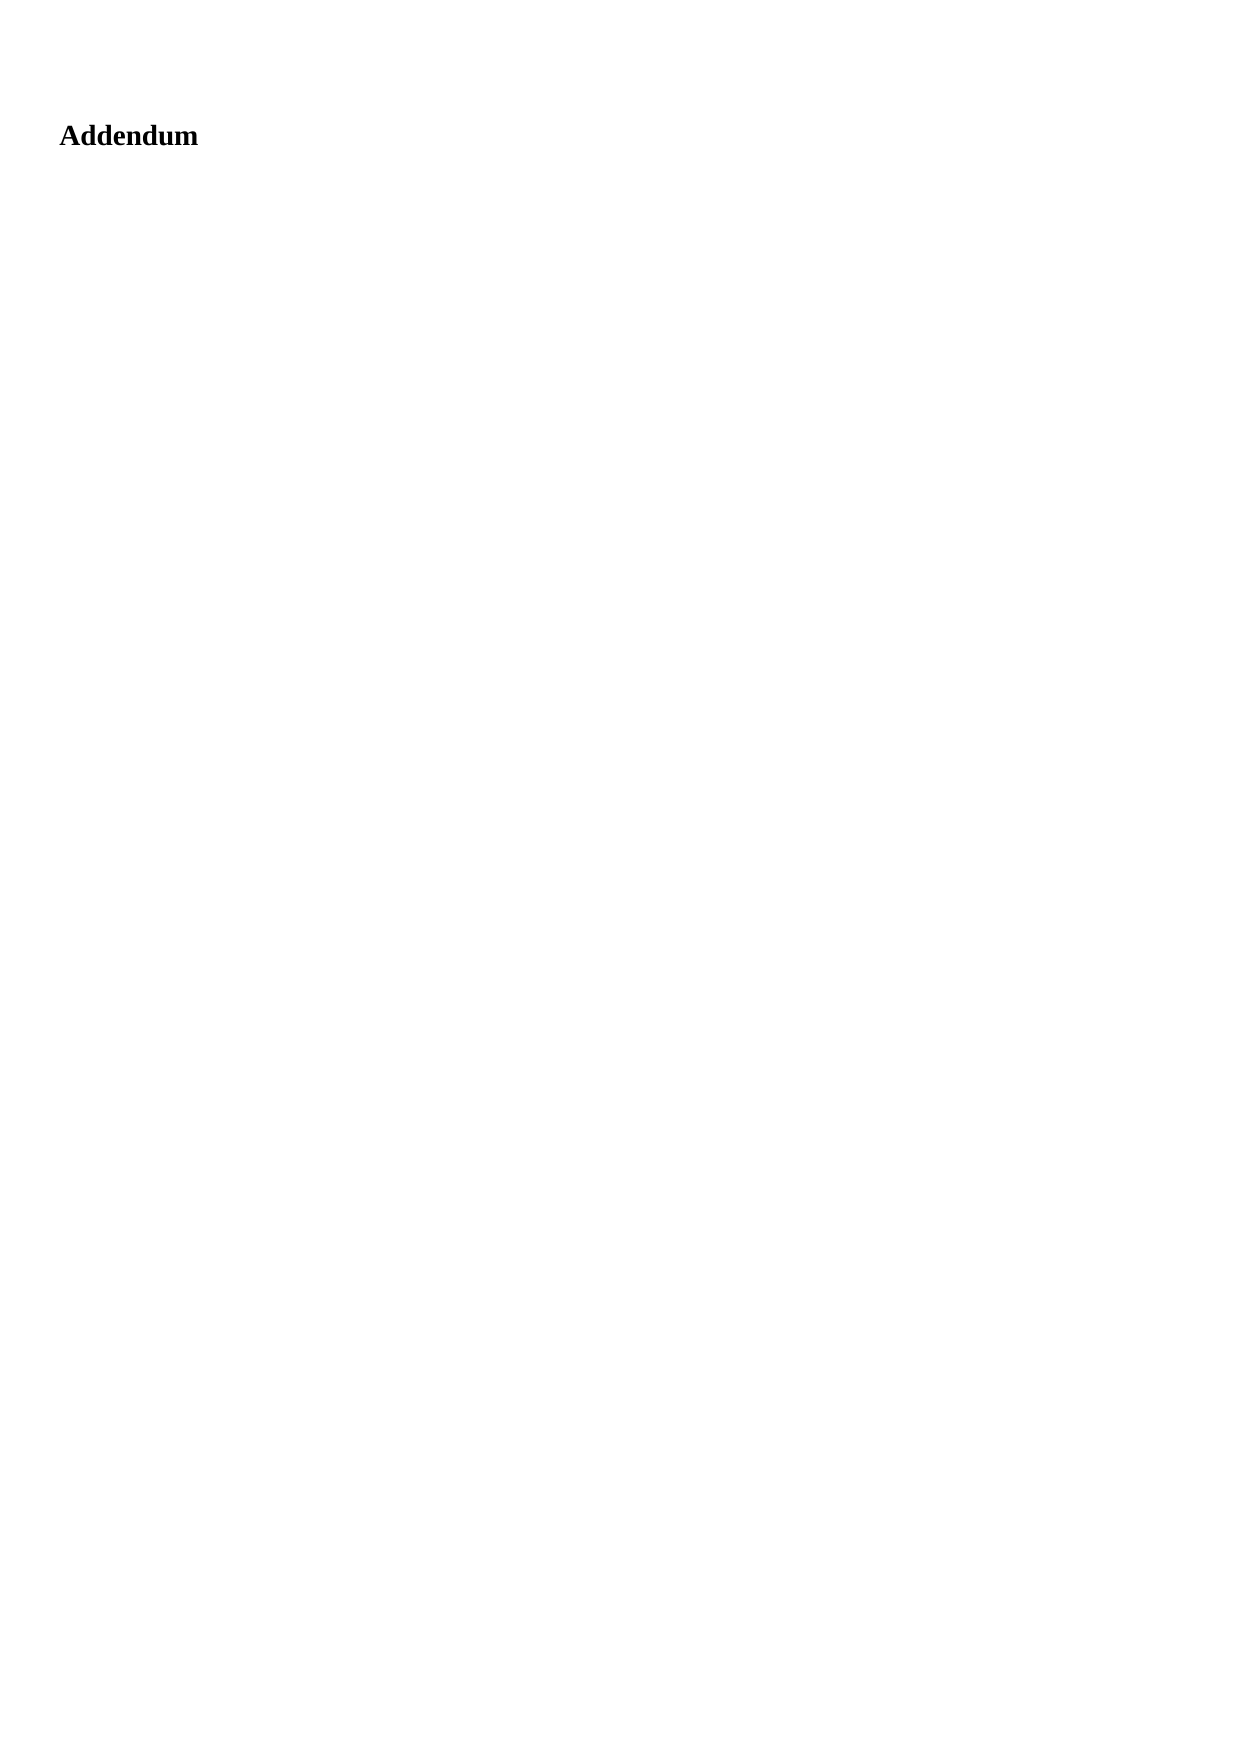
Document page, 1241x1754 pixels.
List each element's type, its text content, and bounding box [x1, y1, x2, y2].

text Addendum [59, 118, 1181, 152]
